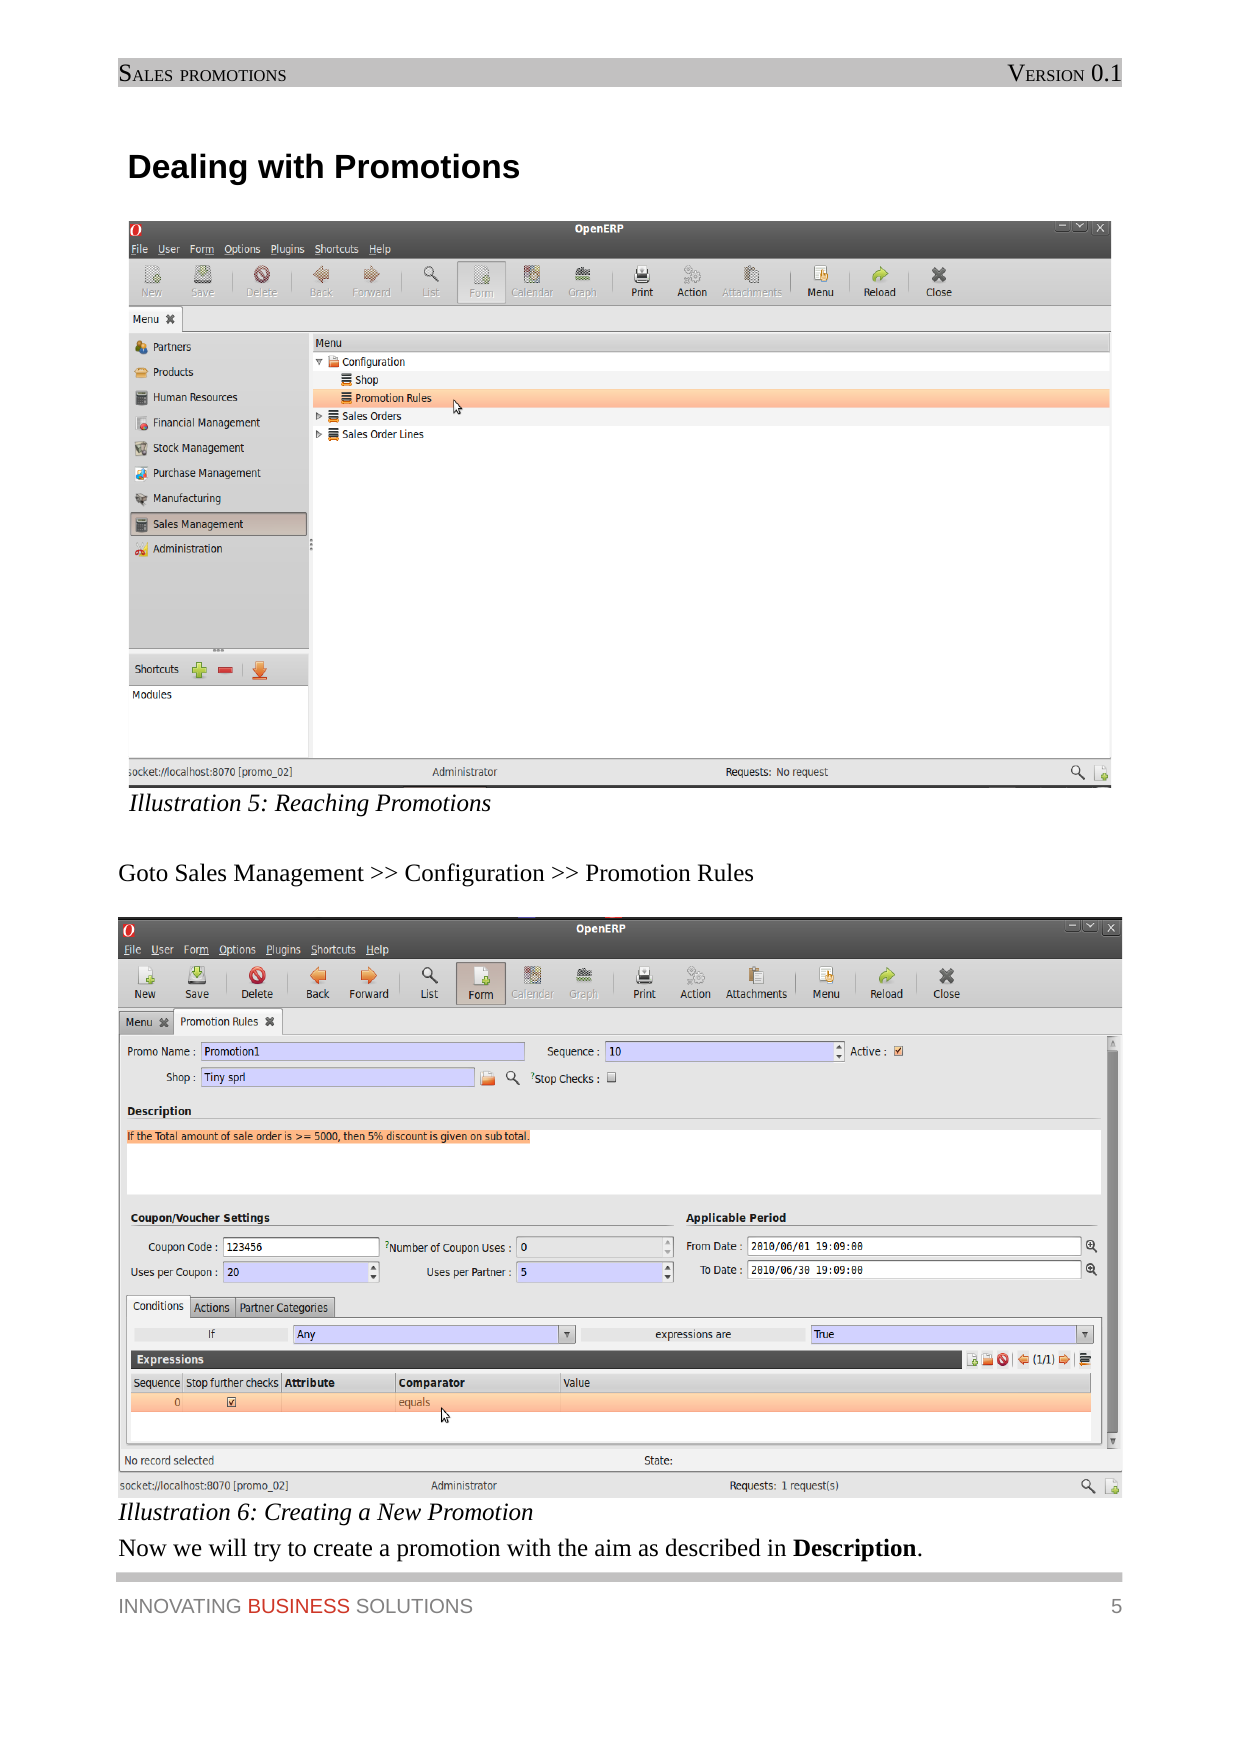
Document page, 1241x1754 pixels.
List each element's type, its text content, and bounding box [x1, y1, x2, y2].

subtitle Dealing with Promotions [118, 147, 1122, 186]
text [118, 1526, 1122, 1533]
text Illustration 6: Creating a New Promotion [118, 1498, 1122, 1526]
text Illustration 5: Reaching Promotions [129, 788, 1111, 817]
text Goto Sales Management >> Configuration >> Promotion Rules [118, 858, 1122, 887]
text Now we will try to create a promotion with the aim as described in Description. [118, 1533, 1122, 1561]
picture [128, 221, 1112, 788]
text [118, 893, 1122, 917]
picture [118, 917, 1123, 1498]
